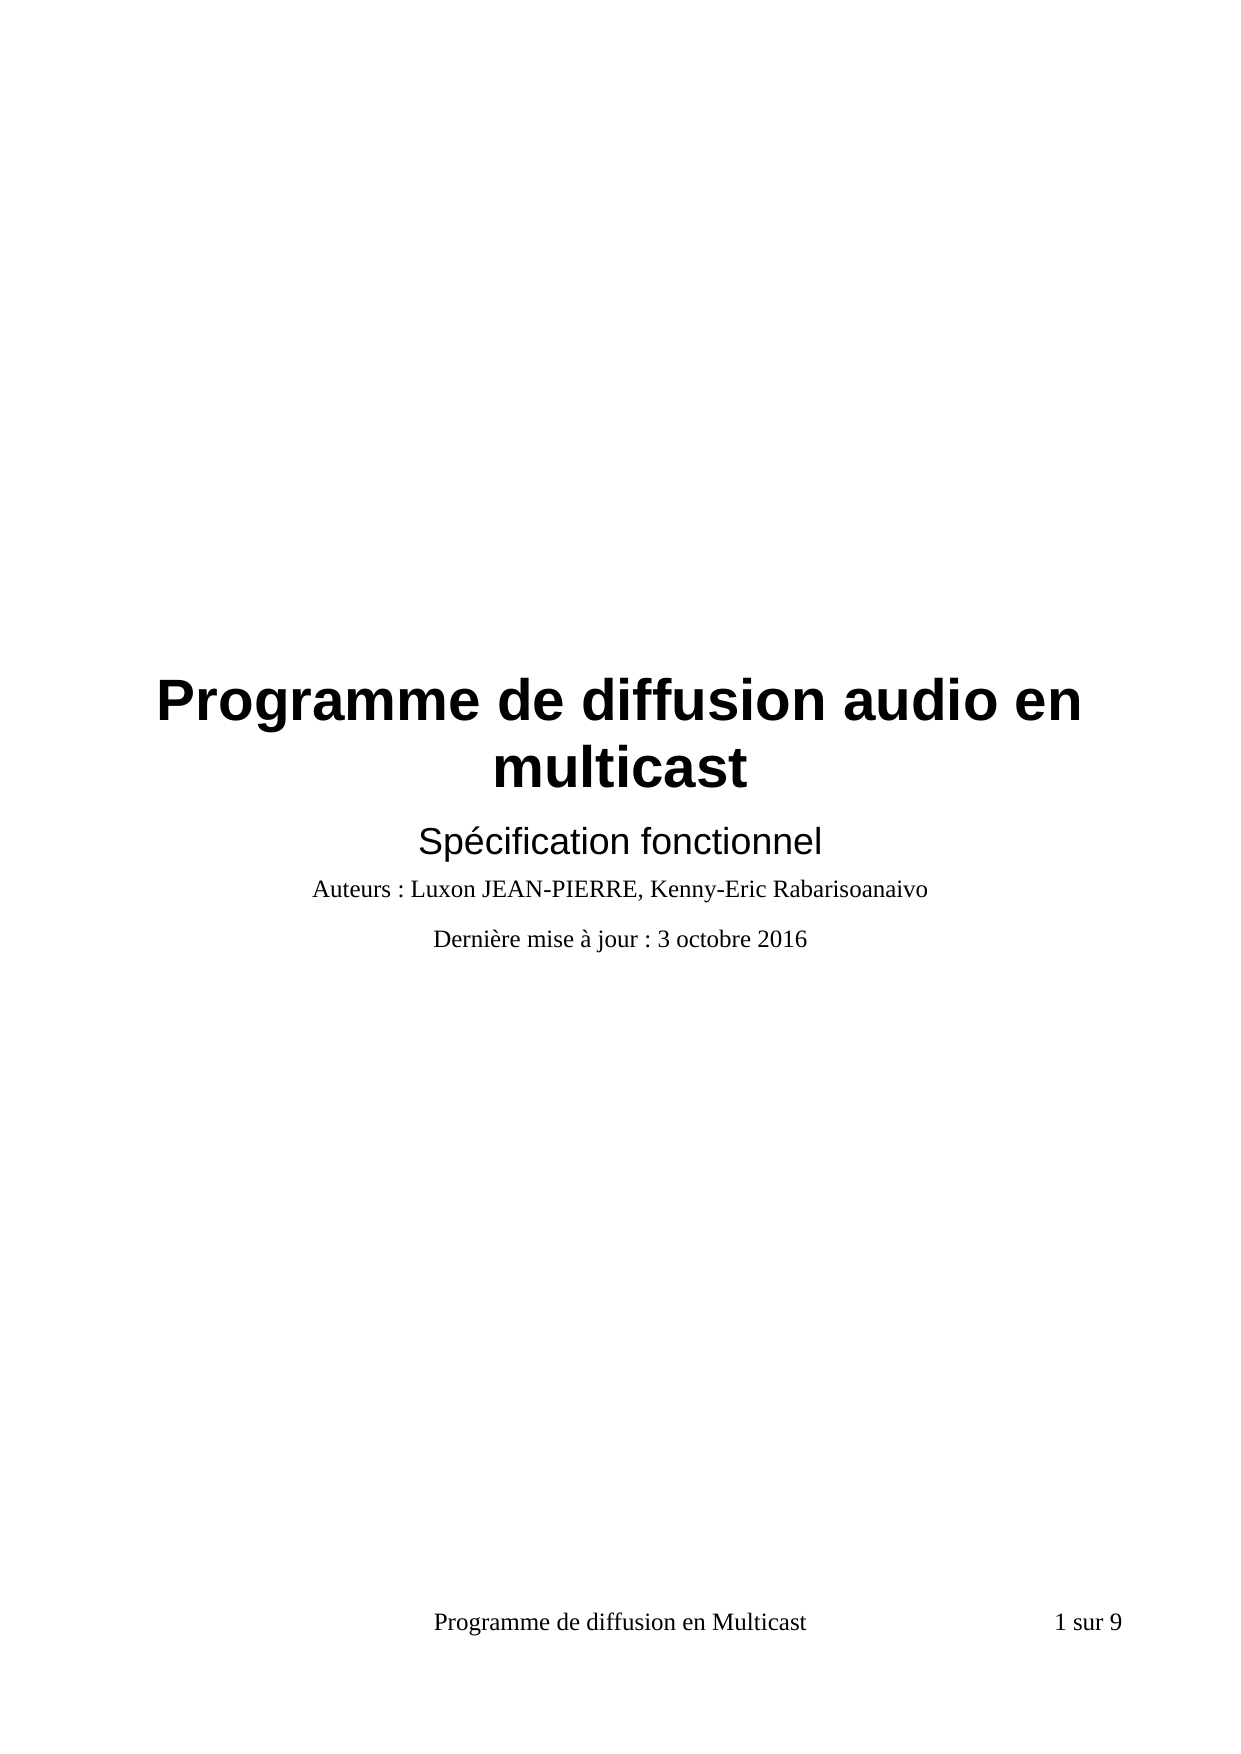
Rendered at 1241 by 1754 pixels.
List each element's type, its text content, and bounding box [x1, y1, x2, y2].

text Auteurs : Luxon JEAN-PIERRE, Kenny-Eric Rabarisoanaivo [118, 874, 1122, 903]
text Dernière mise à jour : 3 octobre 2016 [118, 924, 1122, 952]
title Programme de diffusion audio en multicast [118, 666, 1122, 800]
subtitle Spécification fonctionnel [118, 819, 1122, 862]
